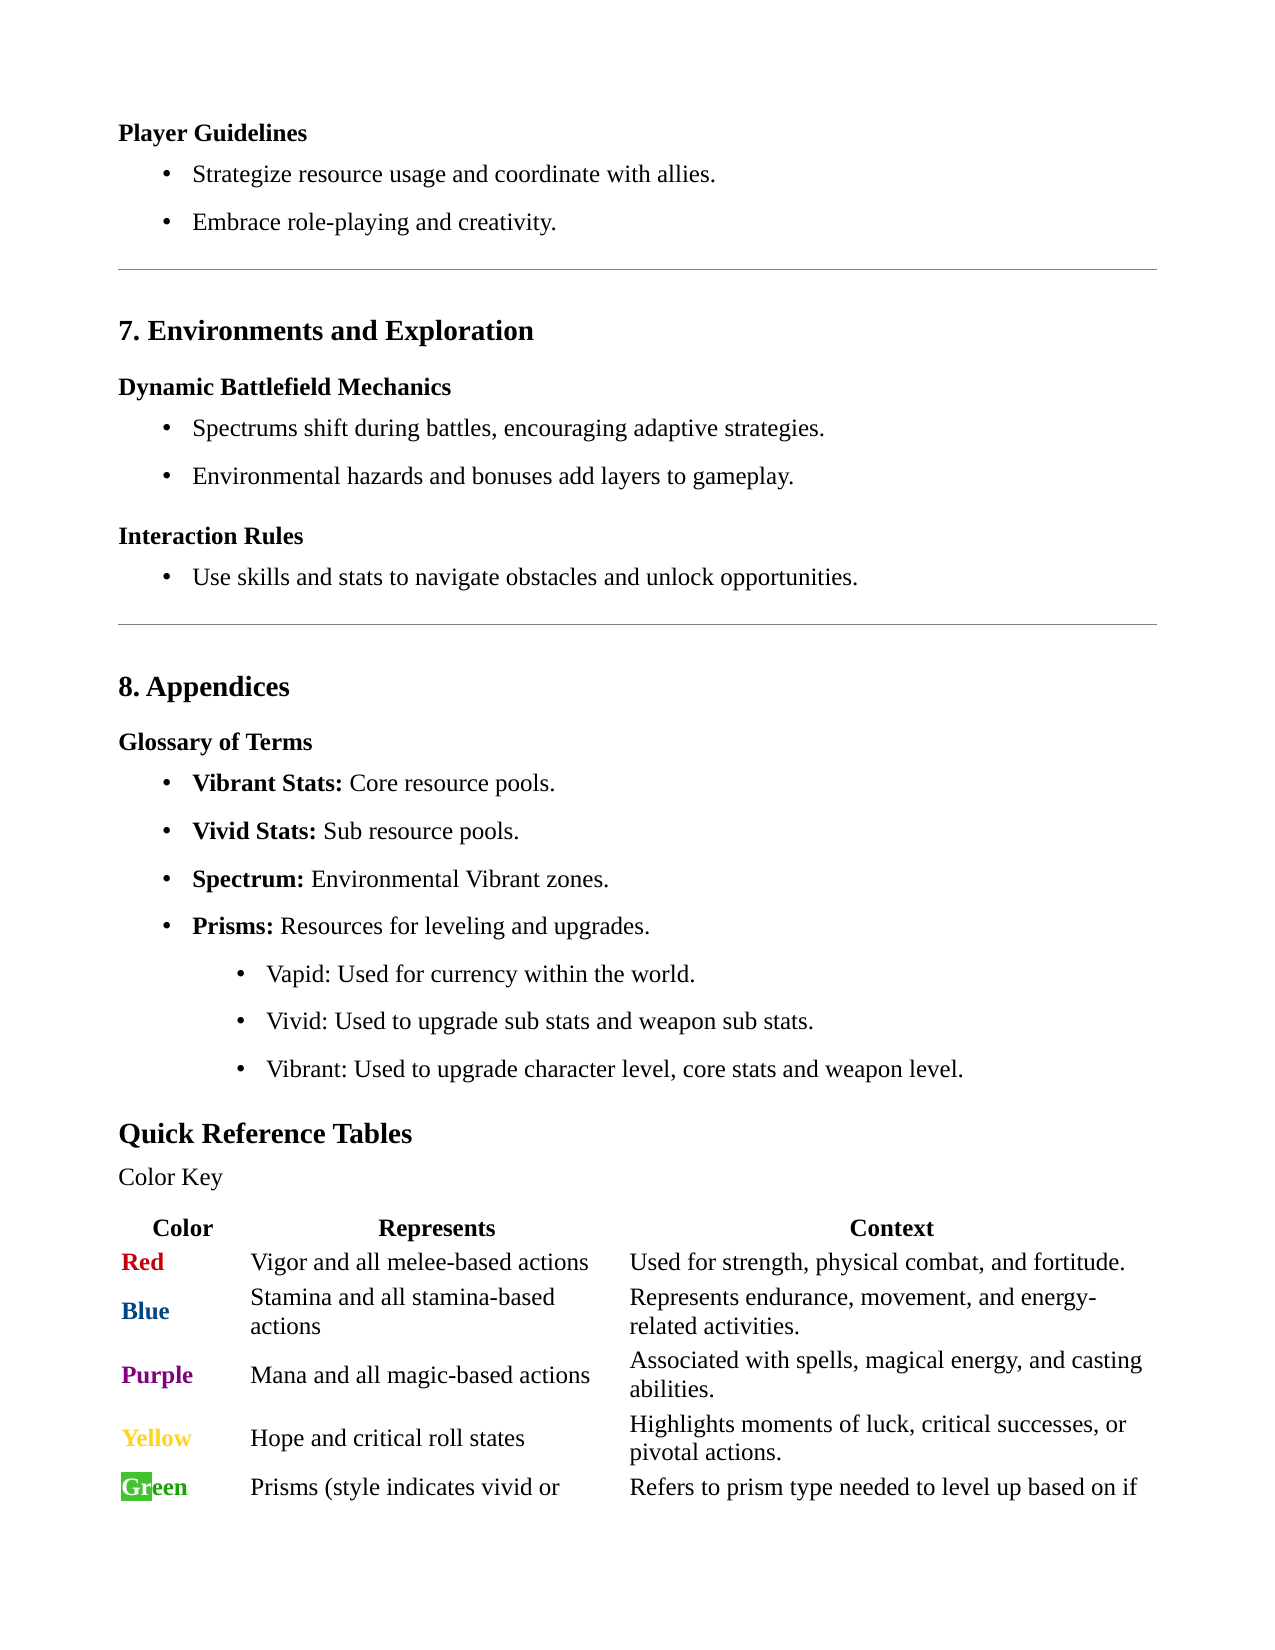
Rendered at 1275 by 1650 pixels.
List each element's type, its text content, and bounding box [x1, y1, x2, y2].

table_cell Refers to prism type needed to level up based on if [626, 1469, 1157, 1504]
subtitle Glossary of Terms [118, 727, 1157, 756]
table_cell Hope and critical roll states [247, 1406, 626, 1469]
table_cell Stamina and all stamina-based actions [247, 1279, 626, 1342]
table_cell Represents endurance, movement, and energy-related activities. [626, 1279, 1157, 1342]
list Embrace role-playing and creativity. [162, 207, 1157, 236]
subtitle 7. Environments and Exploration [118, 313, 1157, 347]
list Prisms: Resources for leveling and upgrades. [162, 911, 1157, 940]
subtitle Quick Reference Tables [118, 1116, 1157, 1150]
table_header Color [118, 1210, 247, 1244]
table_cell Purple [118, 1343, 247, 1406]
list Spectrum: Environmental Vibrant zones. [162, 864, 1157, 892]
table_cell Used for strength, physical combat, and fortitude. [626, 1245, 1157, 1279]
list Vivid Stats: Sub resource pools. [162, 816, 1157, 845]
list Strategize resource usage and coordinate with allies. [162, 159, 1157, 188]
table_cell Green [118, 1469, 247, 1504]
table_cell Yellow [118, 1406, 247, 1469]
table_header Represents [247, 1210, 626, 1244]
text Color Key [118, 1162, 1157, 1191]
table_cell Associated with spells, magical energy, and casting abilities. [626, 1343, 1157, 1406]
table_header Context [626, 1210, 1157, 1244]
subtitle 8. Appendices [118, 669, 1157, 702]
list Vivid: Used to upgrade sub stats and weapon sub stats. [236, 1006, 1157, 1035]
subtitle Dynamic Battlefield Mechanics [118, 372, 1157, 401]
list Environmental hazards and bonuses add layers to gameplay. [162, 461, 1157, 489]
table_cell Prisms (style indicates vivid or [247, 1469, 626, 1504]
list Vibrant: Used to upgrade character level, core stats and weapon level. [236, 1054, 1157, 1083]
table_cell Red [118, 1245, 247, 1279]
table_cell Blue [118, 1279, 247, 1342]
list Vibrant Stats: Core resource pools. [162, 768, 1157, 797]
list Spectrums shift during battles, encouraging adaptive strategies. [162, 413, 1157, 442]
list Vapid: Used for currency within the world. [236, 959, 1157, 988]
table_cell Vigor and all melee-based actions [247, 1245, 626, 1279]
list Use skills and stats to navigate obstacles and unlock opportunities. [162, 562, 1157, 591]
subtitle Interaction Rules [118, 521, 1157, 550]
table_cell Highlights moments of luck, critical successes, or pivotal actions. [626, 1406, 1157, 1469]
subtitle Player Guidelines [118, 118, 1157, 147]
table_cell Mana and all magic-based actions [247, 1343, 626, 1406]
